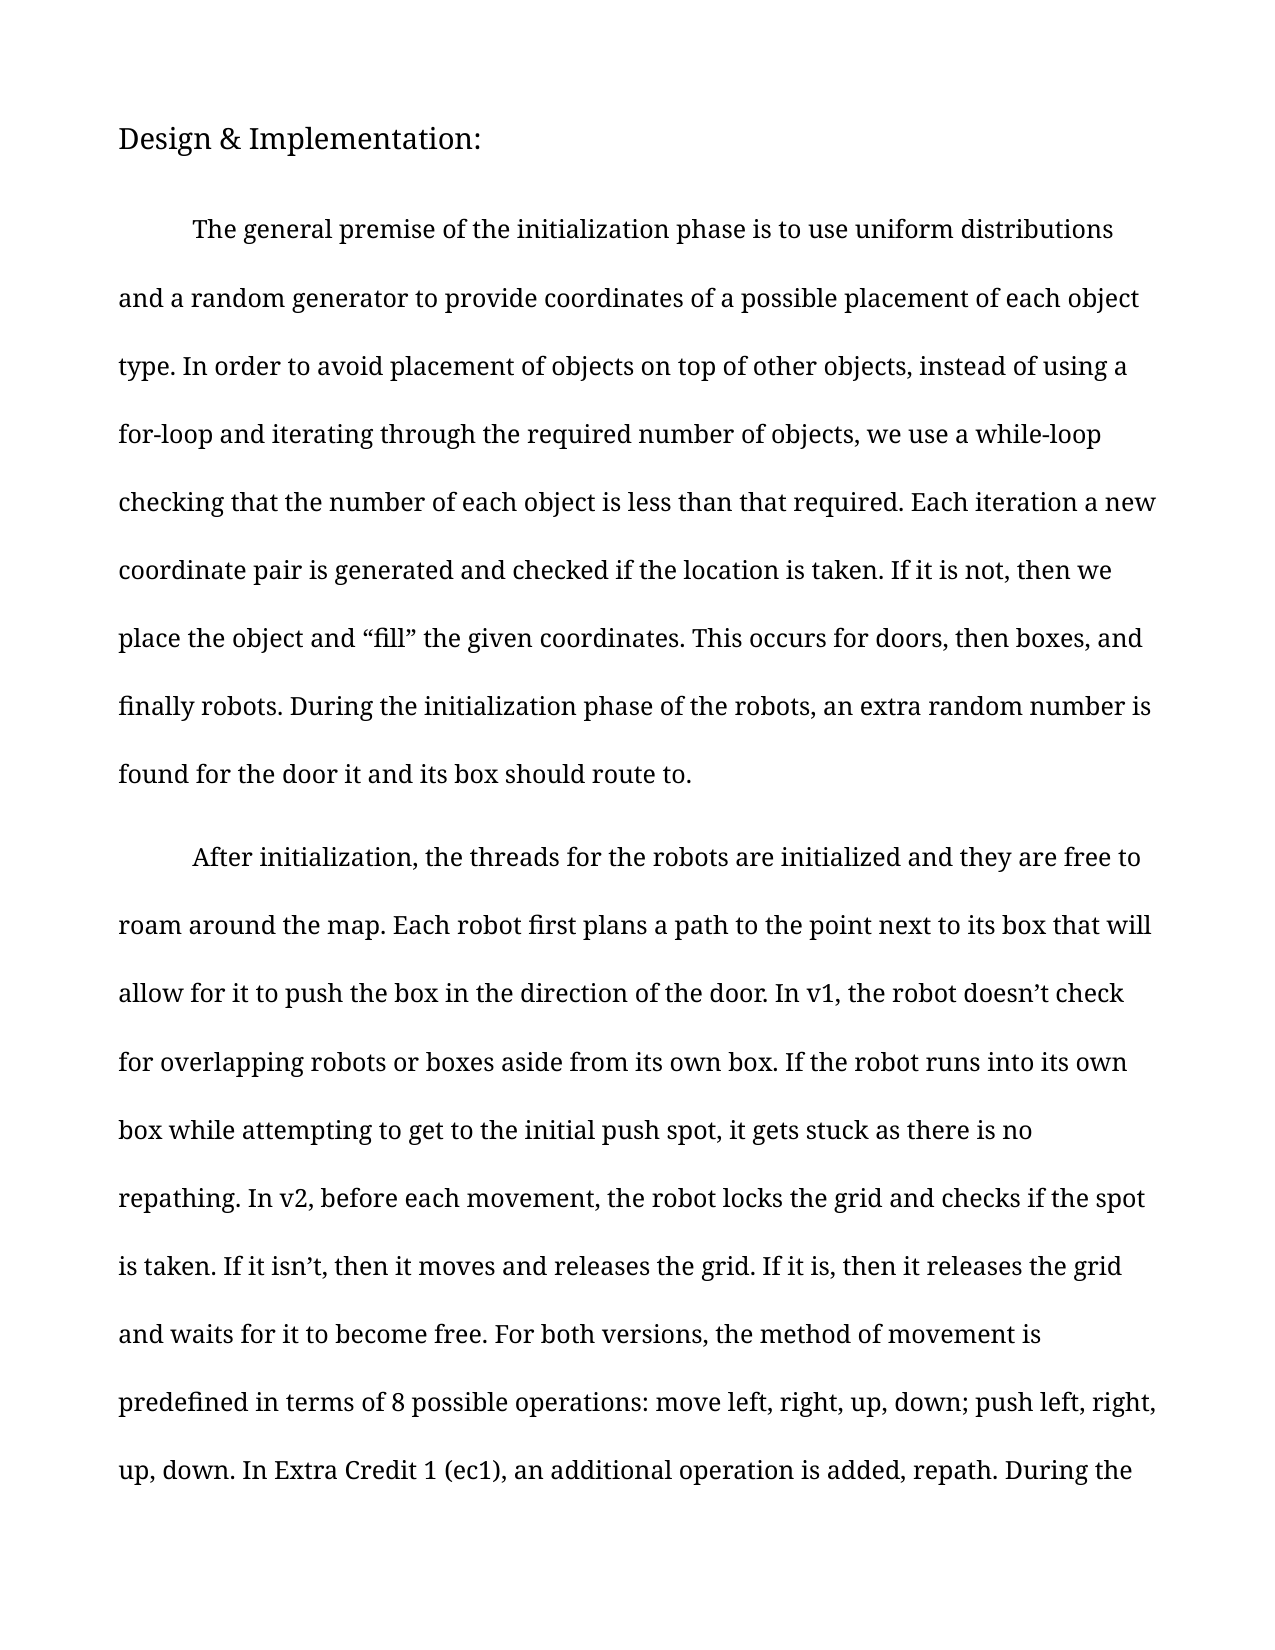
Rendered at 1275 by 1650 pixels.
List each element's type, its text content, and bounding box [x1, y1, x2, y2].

text Design & Implementation: [118, 118, 1157, 158]
text After initialization, the threads for the robots are initialized and they are free to roam around the map. Each robot first plans a path to the point next to its box that will allow for it to push the box in the direction of the door. In v1, the robot doesn’t check for overlapping robots or boxes aside from its own box. If the robot runs into its own box while attempting to get to the initial push spot, it gets stuck as there is no repathing. In v2, before each movement, the robot locks the grid and checks if the spot is taken. If it isn’t, then it moves and releases the grid. If it is, then it releases the grid and waits for it to become free. For both versions, the method of movement is predefined in terms of 8 possible operations: move left, right, up, down; push left, right, up, down. In Extra Credit 1 (ec1), an additional operation is added, repath. During the [118, 840, 1157, 1487]
text The general premise of the initialization phase is to use uniform distributions and a random generator to provide coordinates of a possible placement of each object type. In order to avoid placement of objects on top of other objects, instead of using a for-loop and iterating through the required number of objects, we use a while-loop checking that the number of each object is less than that required. Each iteration a new coordinate pair is generated and checked if the location is taken. If it is not, then we place the object and “fill” the given coordinates. This occurs for doors, then boxes, and finally robots. During the initialization phase of the robots, an extra random number is found for the door it and its box should route to. [118, 212, 1157, 791]
